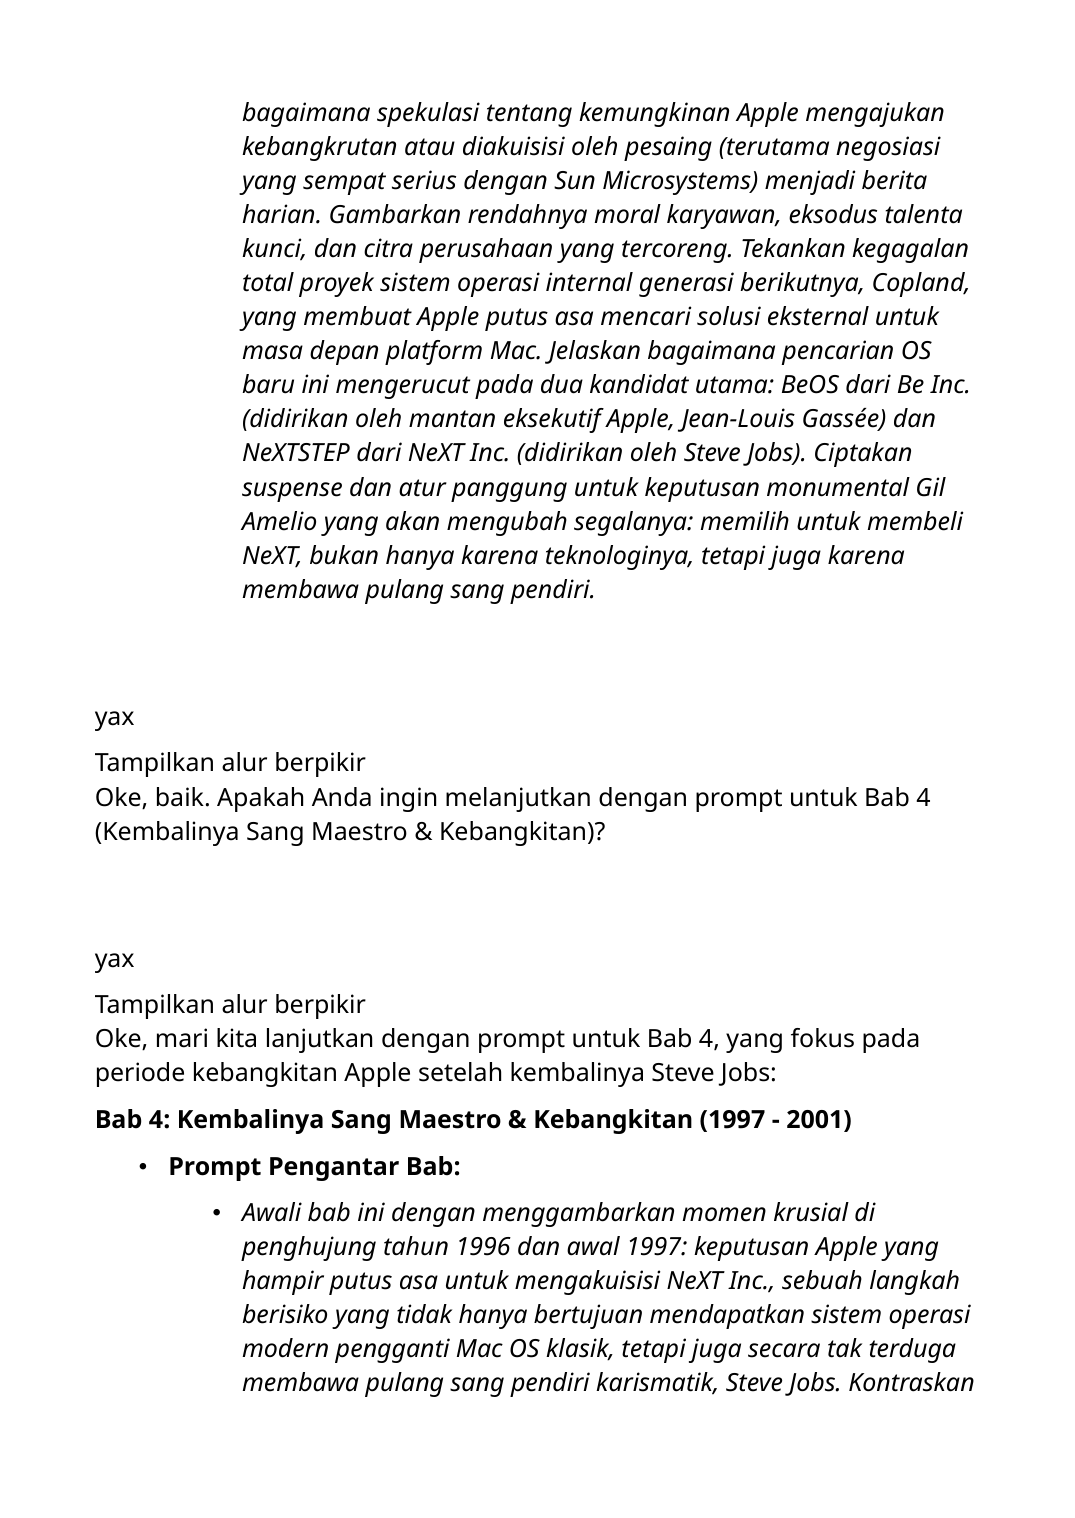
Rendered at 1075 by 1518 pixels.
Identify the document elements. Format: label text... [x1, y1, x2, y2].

text Bab 4: Kembalinya Sang Maestro & Kebangkitan (1997 - 2001) [94, 1102, 980, 1136]
text Oke, baik. Apakah Anda ingin melanjutkan dengan prompt untuk Bab 4 (Kembalinya Sang Maestro & Kebangkitan)? [94, 779, 980, 847]
list Awali bab ini dengan menggambarkan momen krusial di penghujung tahun 1996 dan awal 1997: keputusan Apple yang hampir putus asa untuk mengakuisisi NeXT Inc., sebuah langkah berisiko yang tidak hanya bertujuan mendapatkan sistem operasi modern pengganti Mac OS klasik, tetapi juga secara tak terduga membawa pulang sang pendiri karismatik, Steve Jobs. Kontraskan [212, 1195, 980, 1399]
text Tampilkan alur berpikir [94, 987, 980, 1021]
text Oke, mari kita lanjutkan dengan prompt untuk Bab 4, yang fokus pada periode kebangkitan Apple setelah kembalinya Steve Jobs: [94, 1021, 980, 1089]
text Tampilkan alur berpikir [94, 745, 980, 779]
text yax [94, 940, 980, 974]
list Prompt Pengantar Bab: [139, 1148, 980, 1182]
text yax [94, 698, 980, 733]
list bagaimana spekulasi tentang kemungkinan Apple mengajukan kebangkrutan atau diakuisisi oleh pesaing (terutama negosiasi yang sempat serius dengan Sun Microsystems) menjadi berita harian. Gambarkan rendahnya moral karyawan, eksodus talenta kunci, dan citra perusahaan yang tercoreng. Tekankan kegagalan total proyek sistem operasi internal generasi berikutnya, Copland, yang membuat Apple putus asa mencari solusi eksternal untuk masa depan platform Mac. Jelaskan bagaimana pencarian OS baru ini mengerucut pada dua kandidat utama: BeOS dari Be Inc. (didirikan oleh mantan eksekutif Apple, Jean-Louis Gassée) dan NeXTSTEP dari NeXT Inc. (didirikan oleh Steve Jobs). Ciptakan suspense dan atur panggung untuk keputusan monumental Gil Amelio yang akan mengubah segalanya: memilih untuk membeli NeXT, bukan hanya karena teknologinya, tetapi juga karena membawa pulang sang pendiri. [212, 94, 980, 605]
